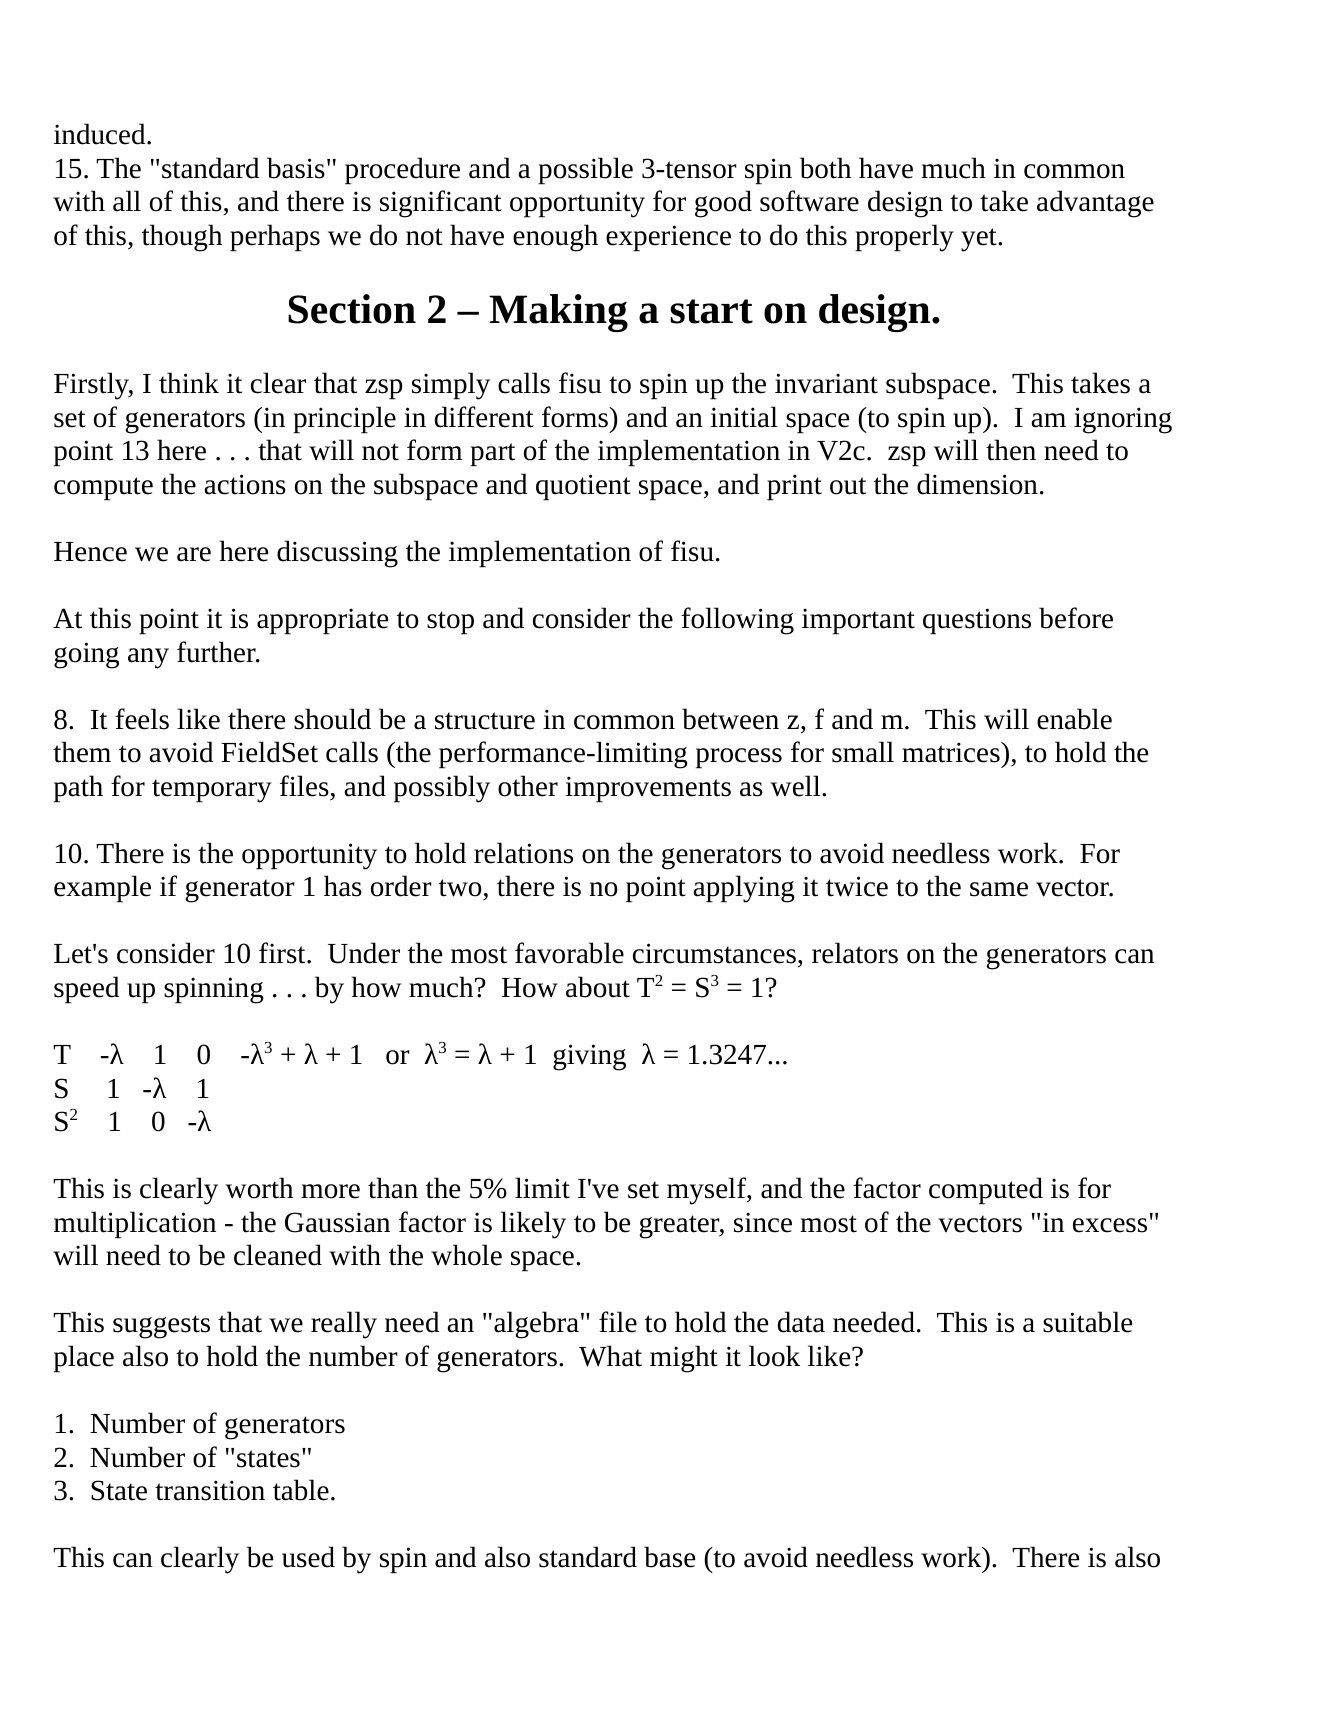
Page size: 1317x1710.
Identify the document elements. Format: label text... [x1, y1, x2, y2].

text This can clearly be used by spin and also standard base (to avoid needless work). There is also [53, 1540, 1174, 1574]
text This suggests that we really need an "algebra" file to hold the data needed. This is a suitable place also to hold the number of generators. What might it look like? [53, 1306, 1174, 1373]
text 1. Number of generators [53, 1406, 1174, 1440]
text 15. The "standard basis" procedure and a possible 3-tensor spin both have much in common with all of this, and there is significant opportunity for good software design to take advantage of this, though perhaps we do not have enough experience to do this properly yet. [53, 151, 1174, 251]
text S2 1 0 -λ [53, 1104, 1174, 1138]
text Hence we are here discussing the implementation of fisu. [53, 534, 1174, 568]
text T -λ 1 0 -λ3 + λ + 1 or λ3 = λ + 1 giving λ = 1.3247... [53, 1037, 1174, 1071]
text Firstly, I think it clear that zsp simply calls fisu to spin up the invariant subspace. This takes a set of generators (in principle in different forms) and an initial space (to spin up). I am ignoring point 13 here . . . that will not form part of the implementation in V2c. zsp will then need to compute the actions on the subspace and quotient space, and print out the dimension. [53, 366, 1174, 501]
text induced. [53, 117, 1174, 151]
text 8. It feels like there should be a structure in common between z, f and m. This will enable them to avoid FieldSet calls (the performance-limiting process for small matrices), to hold the path for temporary files, and possibly other improvements as well. [53, 702, 1174, 802]
text Let's consider 10 first. Under the most favorable circumstances, relators on the generators can speed up spinning . . . by how much? How about T2 = S3 = 1? [53, 937, 1174, 1004]
text 3. State transition table. [53, 1473, 1174, 1507]
text At this point it is appropriate to stop and consider the following important questions before going any further. [53, 601, 1174, 668]
text 10. There is the opportunity to hold relations on the generators to avoid needless work. For example if generator 1 has order two, there is no point applying it twice to the same vector. [53, 836, 1174, 903]
text S 1 -λ 1 [53, 1071, 1174, 1104]
text This is clearly worth more than the 5% limit I've set myself, and the factor computed is for multiplication - the Gaussian factor is likely to be greater, since most of the vectors "in excess" will need to be cleaned with the whole space. [53, 1171, 1174, 1272]
text 2. Number of "states" [53, 1440, 1174, 1473]
text Section 2 – Making a start on design. [53, 285, 1174, 333]
